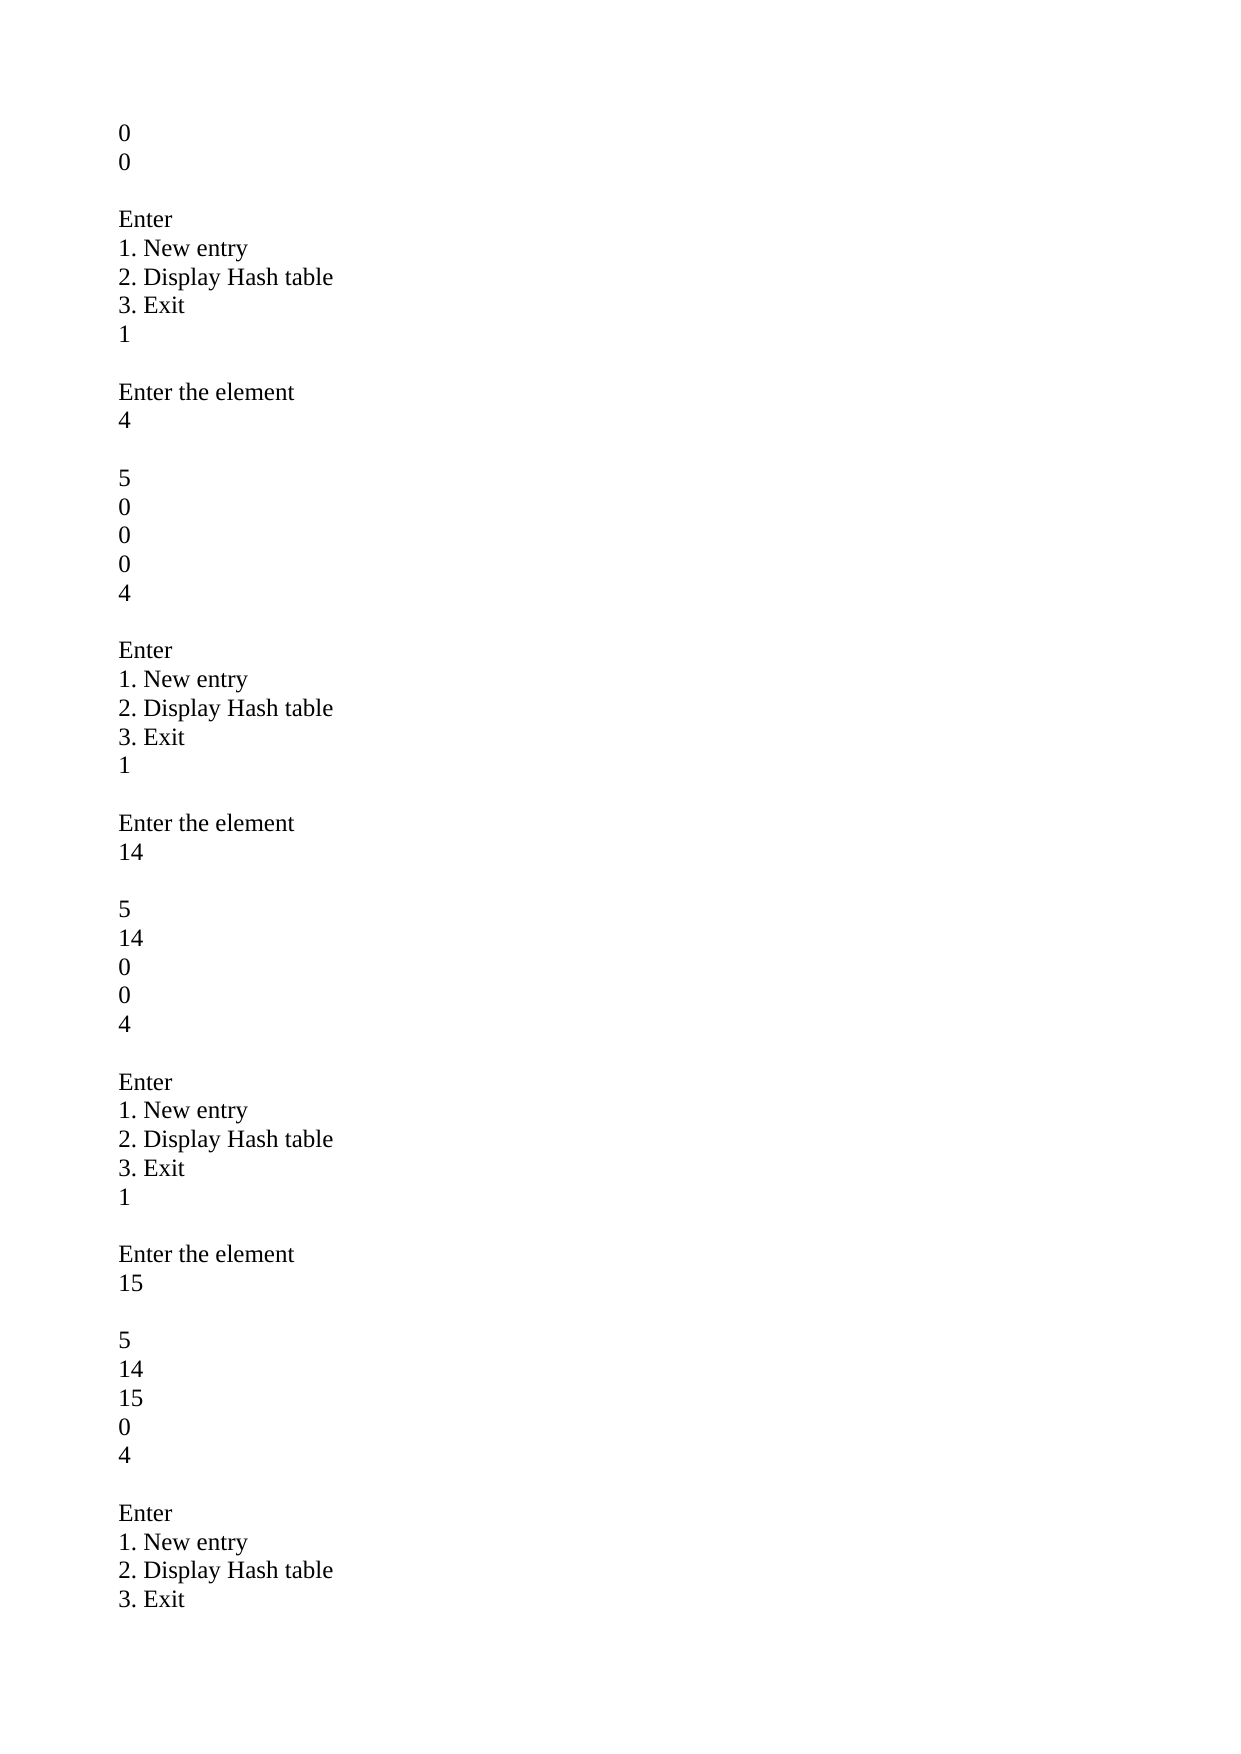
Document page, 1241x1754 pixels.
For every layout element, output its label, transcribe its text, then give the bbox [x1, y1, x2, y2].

text Enter [118, 1498, 1122, 1527]
text 0 [118, 118, 1122, 147]
text Enter [118, 204, 1122, 233]
text 4 [118, 1009, 1122, 1038]
text 1 [118, 319, 1122, 348]
text 0 [118, 492, 1122, 521]
text Enter the element [118, 1239, 1122, 1268]
text 2. Display Hash table [118, 1556, 1122, 1584]
text Enter [118, 1067, 1122, 1096]
text 14 [118, 837, 1122, 866]
text 1. New entry [118, 664, 1122, 693]
text 5 [118, 463, 1122, 492]
text 1 [118, 1182, 1122, 1211]
text 1. New entry [118, 1096, 1122, 1124]
text 0 [118, 147, 1122, 176]
text 4 [118, 578, 1122, 607]
text 4 [118, 406, 1122, 434]
text 2. Display Hash table [118, 693, 1122, 722]
text 0 [118, 981, 1122, 1009]
text 14 [118, 923, 1122, 952]
text 0 [118, 521, 1122, 549]
text Enter [118, 636, 1122, 664]
text Enter the element [118, 808, 1122, 837]
text 15 [118, 1383, 1122, 1412]
text Enter the element [118, 377, 1122, 406]
text 0 [118, 952, 1122, 981]
text 0 [118, 549, 1122, 578]
text 3. Exit [118, 1153, 1122, 1182]
text 1. New entry [118, 1527, 1122, 1556]
text 15 [118, 1268, 1122, 1297]
text 1 [118, 751, 1122, 779]
text 14 [118, 1354, 1122, 1383]
text 3. Exit [118, 722, 1122, 751]
text 4 [118, 1441, 1122, 1469]
text 3. Exit [118, 1584, 1122, 1613]
text 2. Display Hash table [118, 1124, 1122, 1153]
text 5 [118, 1326, 1122, 1354]
text 3. Exit [118, 291, 1122, 319]
text 2. Display Hash table [118, 262, 1122, 291]
text 0 [118, 1412, 1122, 1441]
text 1. New entry [118, 233, 1122, 262]
text 5 [118, 894, 1122, 923]
